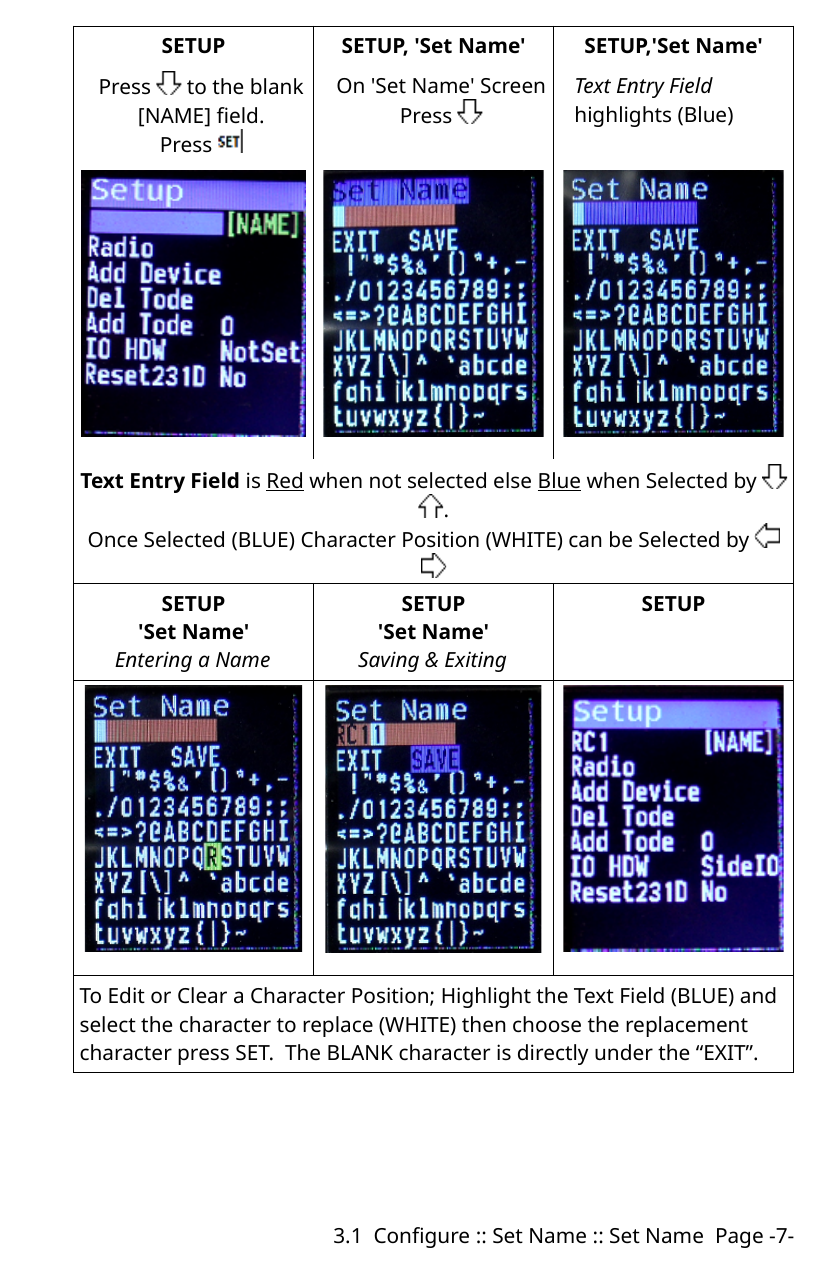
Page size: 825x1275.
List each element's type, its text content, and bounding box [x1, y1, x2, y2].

table_cell [74, 681, 313, 975]
table_cell [554, 165, 793, 459]
table_cell [554, 681, 793, 975]
table_header SETUP,'Set Name' [554, 27, 793, 66]
table_cell Text Entry Field is Red when not selected else Blue when Selected by . Once Selected (BLUE) Character Position (WHITE) can be Selected by [74, 459, 793, 583]
table_cell Press to the blank [NAME] field. Press [74, 66, 313, 165]
table_header SETUP, 'Set Name' [314, 27, 553, 66]
table_cell SETUP [554, 584, 793, 680]
table_cell [74, 165, 313, 459]
table_cell To Edit or Clear a Character Position; Highlight the Text Field (BLUE) and select the character to replace (WHITE) then choose the replacement character press SET. The BLANK character is directly under the “EXIT”. [74, 976, 793, 1072]
table_cell [314, 165, 553, 459]
table_cell On 'Set Name' Screen Press [314, 66, 553, 165]
table_cell [314, 681, 553, 975]
table_cell SETUP 'Set Name' Entering a Name [74, 584, 313, 680]
table_cell Text Entry Field highlights (Blue) [554, 66, 793, 165]
table_header SETUP [74, 27, 313, 66]
table_cell SETUP 'Set Name' Saving & Exiting [314, 584, 553, 680]
